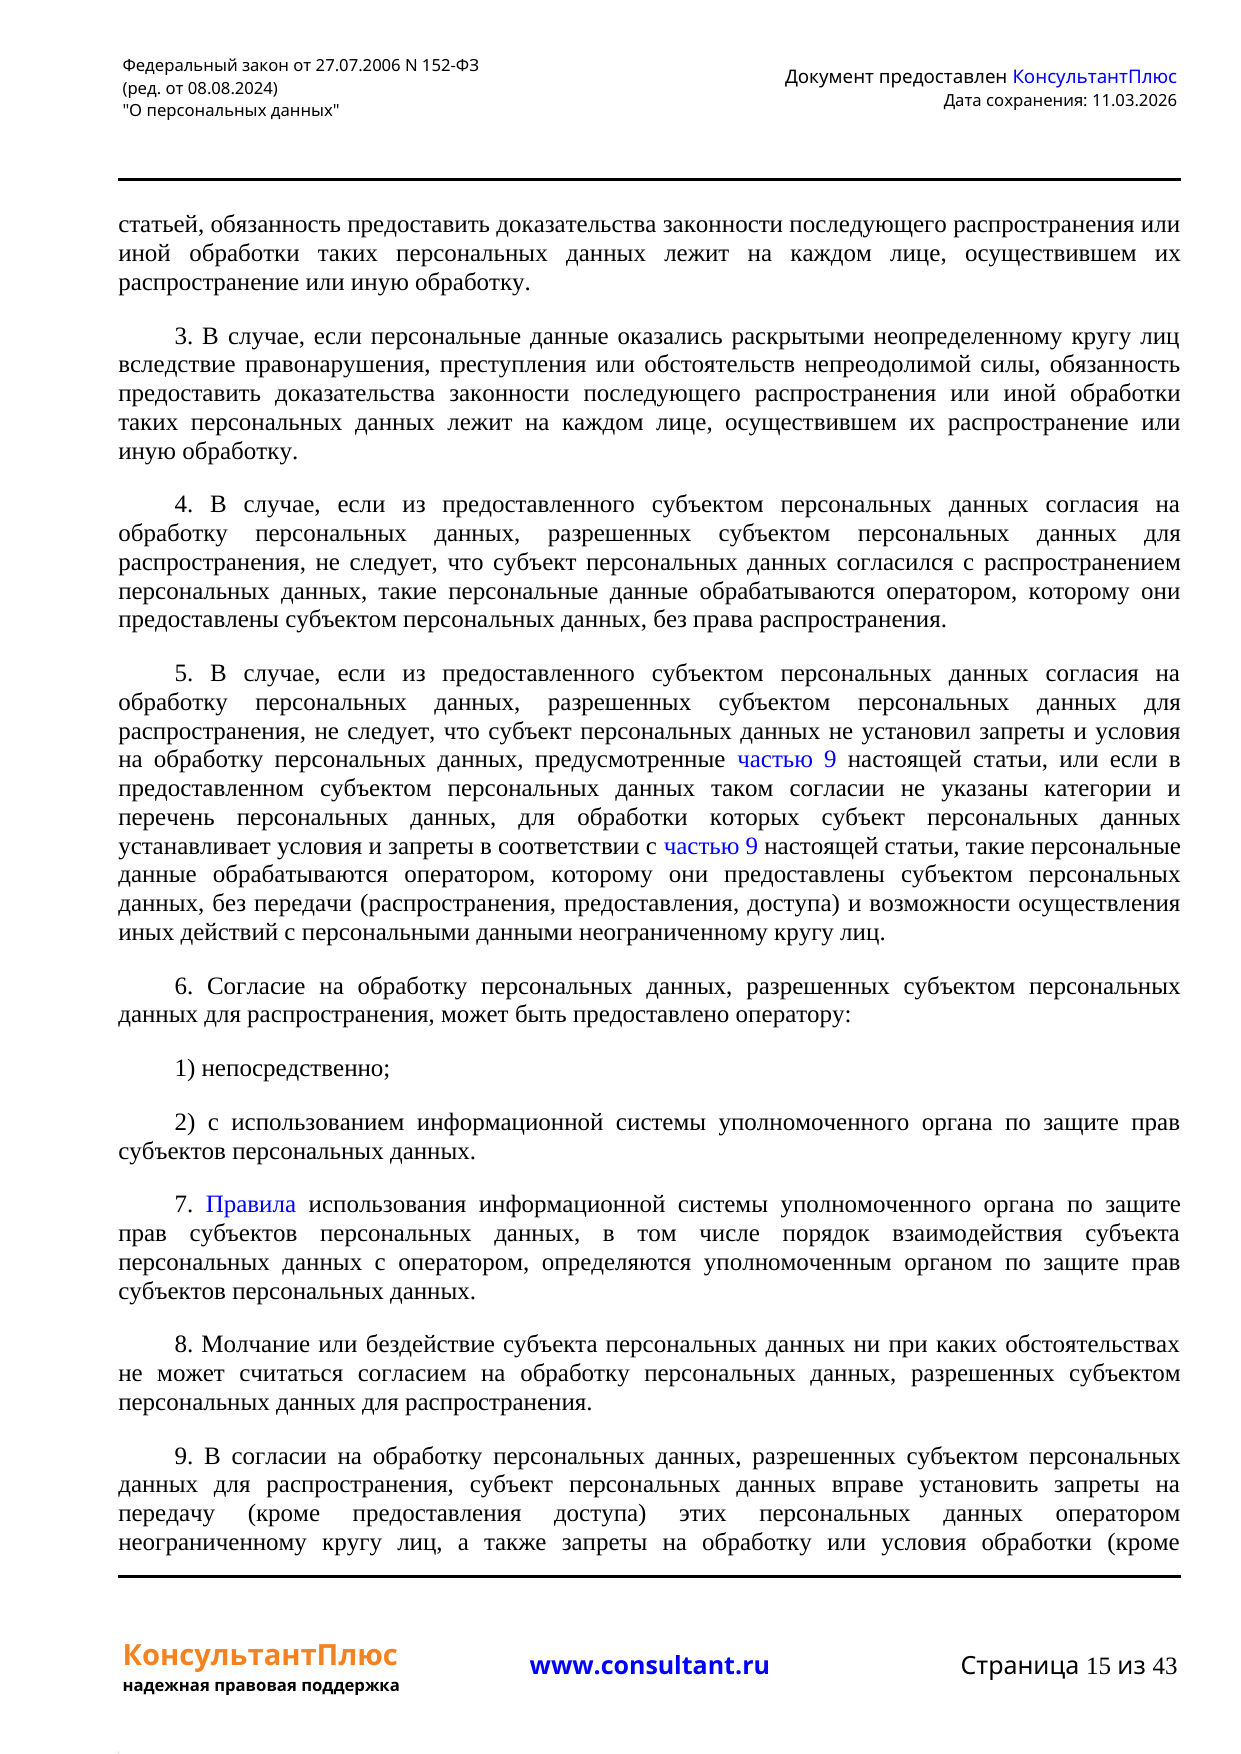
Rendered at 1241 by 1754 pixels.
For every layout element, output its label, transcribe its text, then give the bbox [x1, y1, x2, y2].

text 7. Правила использования информационной системы уполномоченного органа по защите прав субъектов персональных данных, в том числе порядок взаимодействия субъекта персональных данных с оператором, определяются уполномоченным органом по защите прав субъектов персональных данных. [118, 1189, 1181, 1304]
text 4. В случае, если из предоставленного субъектом персональных данных согласия на обработку персональных данных, разрешенных субъектом персональных данных для распространения, не следует, что субъект персональных данных согласился с распространением персональных данных, такие персональные данные обрабатываются оператором, которому они предоставлены субъектом персональных данных, без права распространения. [118, 489, 1181, 633]
text статьей, обязанность предоставить доказательства законности последующего распространения или иной обработки таких персональных данных лежит на каждом лице, осуществившем их распространение или иную обработку. [118, 209, 1181, 296]
text 9. В согласии на обработку персональных данных, разрешенных субъектом персональных данных для распространения, субъект персональных данных вправе установить запреты на передачу (кроме предоставления доступа) этих персональных данных оператором неограниченному кругу лиц, а также запреты на обработку или условия обработки (кроме [118, 1441, 1181, 1556]
text 5. В случае, если из предоставленного субъектом персональных данных согласия на обработку персональных данных, разрешенных субъектом персональных данных для распространения, не следует, что субъект персональных данных не установил запреты и условия на обработку персональных данных, предусмотренные частью 9 настоящей статьи, или если в предоставленном субъектом персональных данных таком согласии не указаны категории и перечень персональных данных, для обработки которых субъект персональных данных устанавливает условия и запреты в соответствии с частью 9 настоящей статьи, такие персональные данные обрабатываются оператором, которому они предоставлены субъектом персональных данных, без передачи (распространения, предоставления, доступа) и возможности осуществления иных действий с персональными данными неограниченному кругу лиц. [118, 658, 1181, 946]
text 8. Молчание или бездействие субъекта персональных данных ни при каких обстоятельствах не может считаться согласием на обработку персональных данных, разрешенных субъектом персональных данных для распространения. [118, 1329, 1181, 1416]
text 1) непосредственно; [118, 1053, 1181, 1082]
text 6. Согласие на обработку персональных данных, разрешенных субъектом персональных данных для распространения, может быть предоставлено оператору: [118, 971, 1181, 1028]
text 3. В случае, если персональные данные оказались раскрытыми неопределенному кругу лиц вследствие правонарушения, преступления или обстоятельств непреодолимой силы, обязанность предоставить доказательства законности последующего распространения или иной обработки таких персональных данных лежит на каждом лице, осуществившем их распространение или иную обработку. [118, 321, 1181, 464]
text 2) с использованием информационной системы уполномоченного органа по защите прав субъектов персональных данных. [118, 1107, 1181, 1164]
